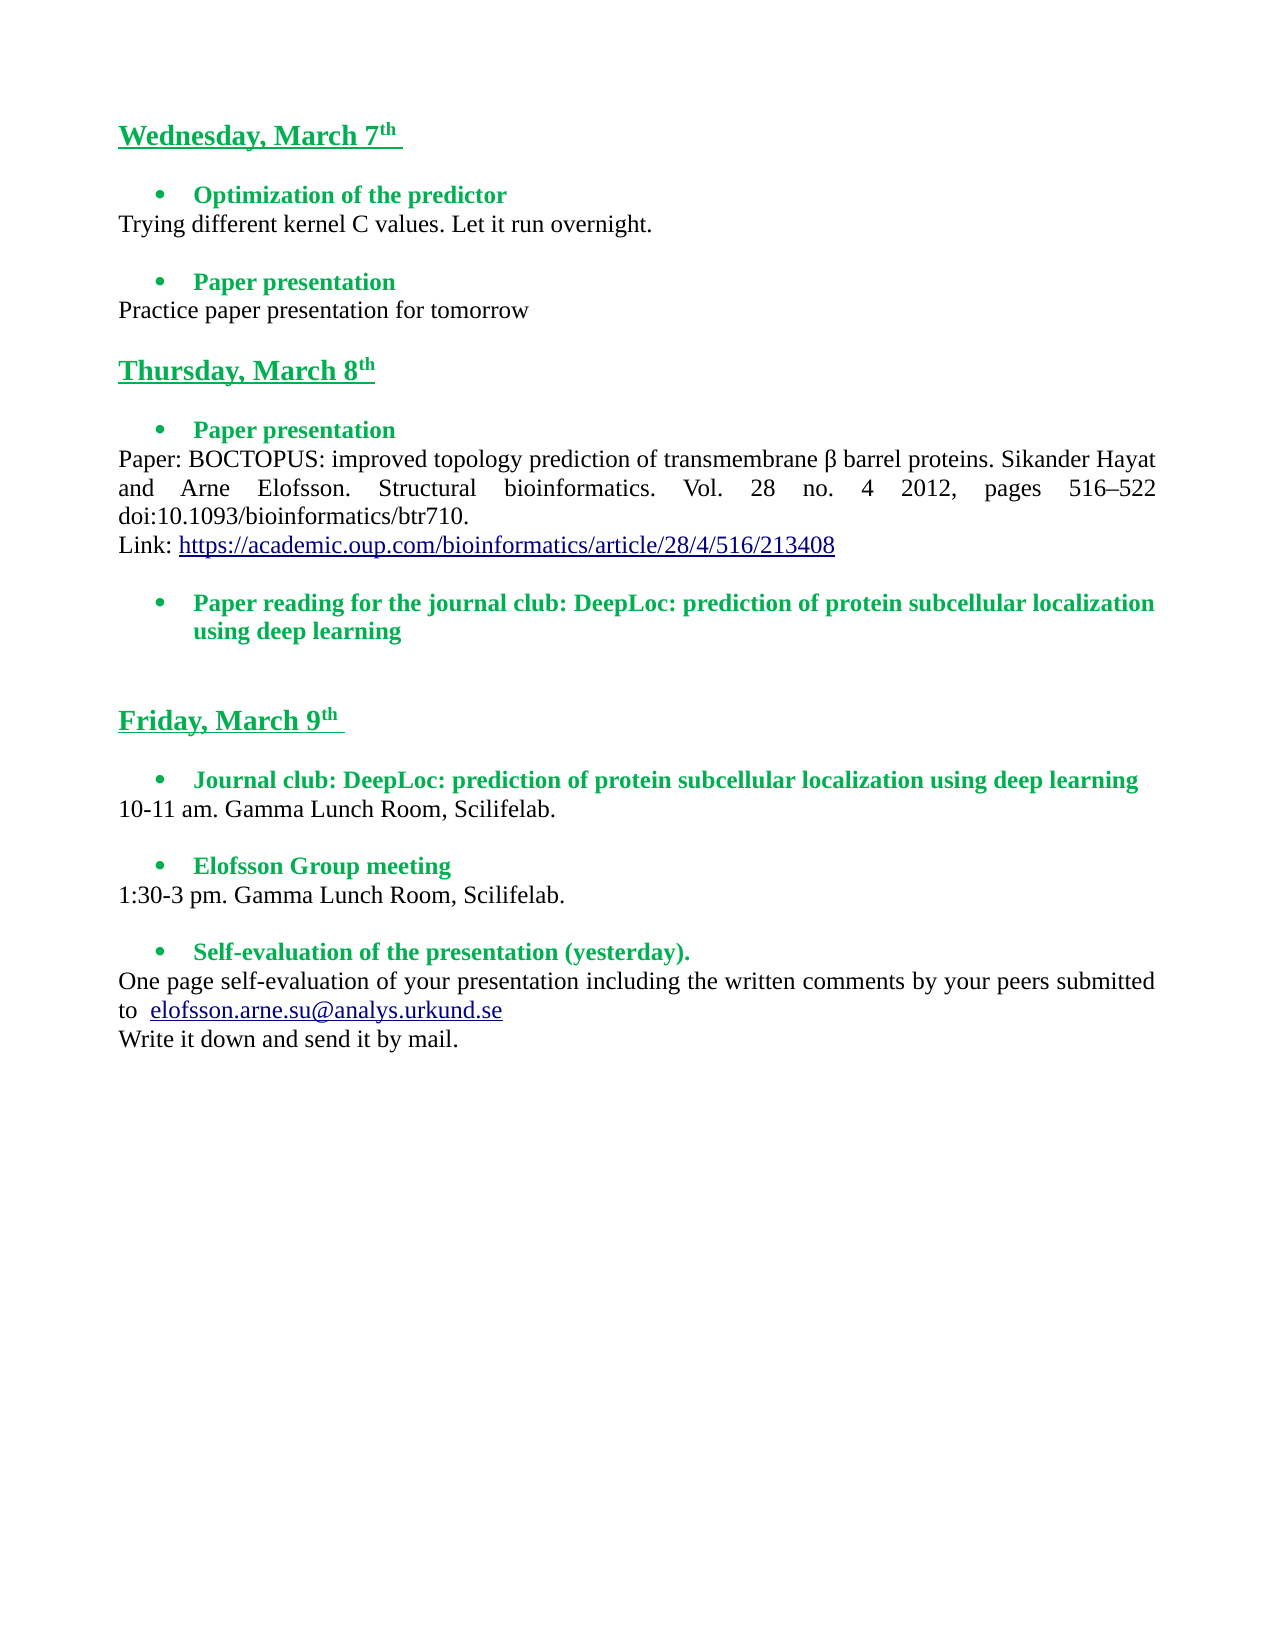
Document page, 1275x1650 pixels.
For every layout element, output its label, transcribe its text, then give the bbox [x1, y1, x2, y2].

text Thursday, March 8th [118, 353, 1157, 386]
list Optimization of the predictor [156, 180, 1157, 209]
list Elofsson Group meeting [156, 851, 1157, 880]
text Practice paper presentation for tomorrow [118, 295, 1157, 324]
text Trying different kernel C values. Let it run overnight. [118, 209, 1157, 238]
text 10-11 am. Gamma Lunch Room, Scilifelab. [118, 794, 1157, 822]
text One page self-evaluation of your presentation including the written comments by your peers submitted to elofsson.arne.su@analys.urkund.se [118, 966, 1157, 1024]
text 1:30-3 pm. Gamma Lunch Room, Scilifelab. [118, 880, 1157, 909]
text Friday, March 9th [118, 703, 1157, 736]
text Write it down and send it by mail. [118, 1024, 1157, 1052]
list Journal club: DeepLoc: prediction of protein subcellular localization using deep learning [156, 765, 1157, 794]
text Wednesday, March 7th [118, 118, 1157, 152]
list Paper presentation [156, 415, 1157, 444]
text Paper: BOCTOPUS: improved topology prediction of transmembrane β barrel proteins. Sikander Hayat and Arne Elofsson. Structural bioinformatics. Vol. 28 no. 4 2012, pages 516–522 doi:10.1093/bioinformatics/btr710. [118, 444, 1157, 530]
list Paper reading for the journal club: DeepLoc: prediction of protein subcellular localization using deep learning [156, 588, 1157, 645]
list Self-evaluation of the presentation (yesterday). [156, 937, 1157, 966]
list Paper presentation [156, 267, 1157, 295]
text Link: https://academic.oup.com/bioinformatics/article/28/4/516/213408 [118, 530, 1157, 559]
